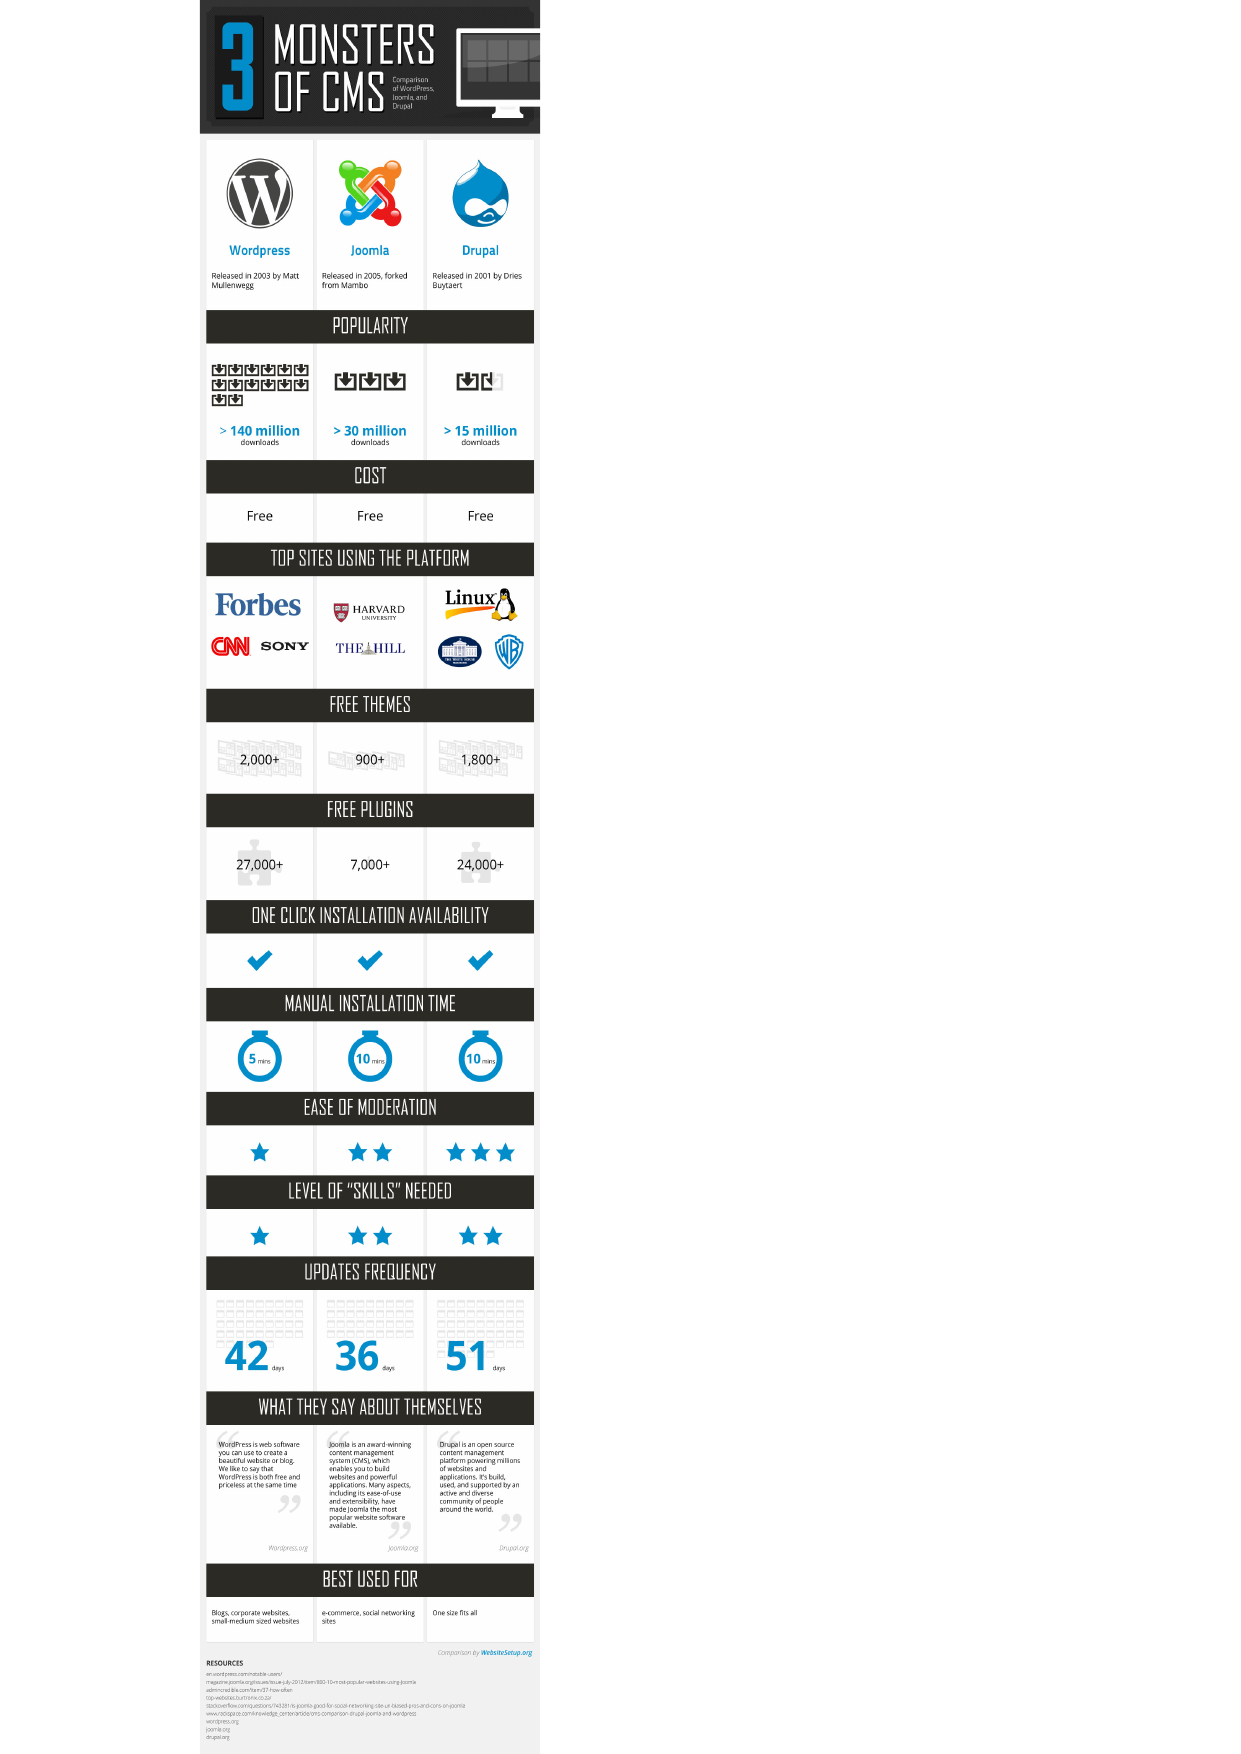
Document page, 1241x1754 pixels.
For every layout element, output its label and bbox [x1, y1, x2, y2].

picture [199, 0, 541, 1754]
